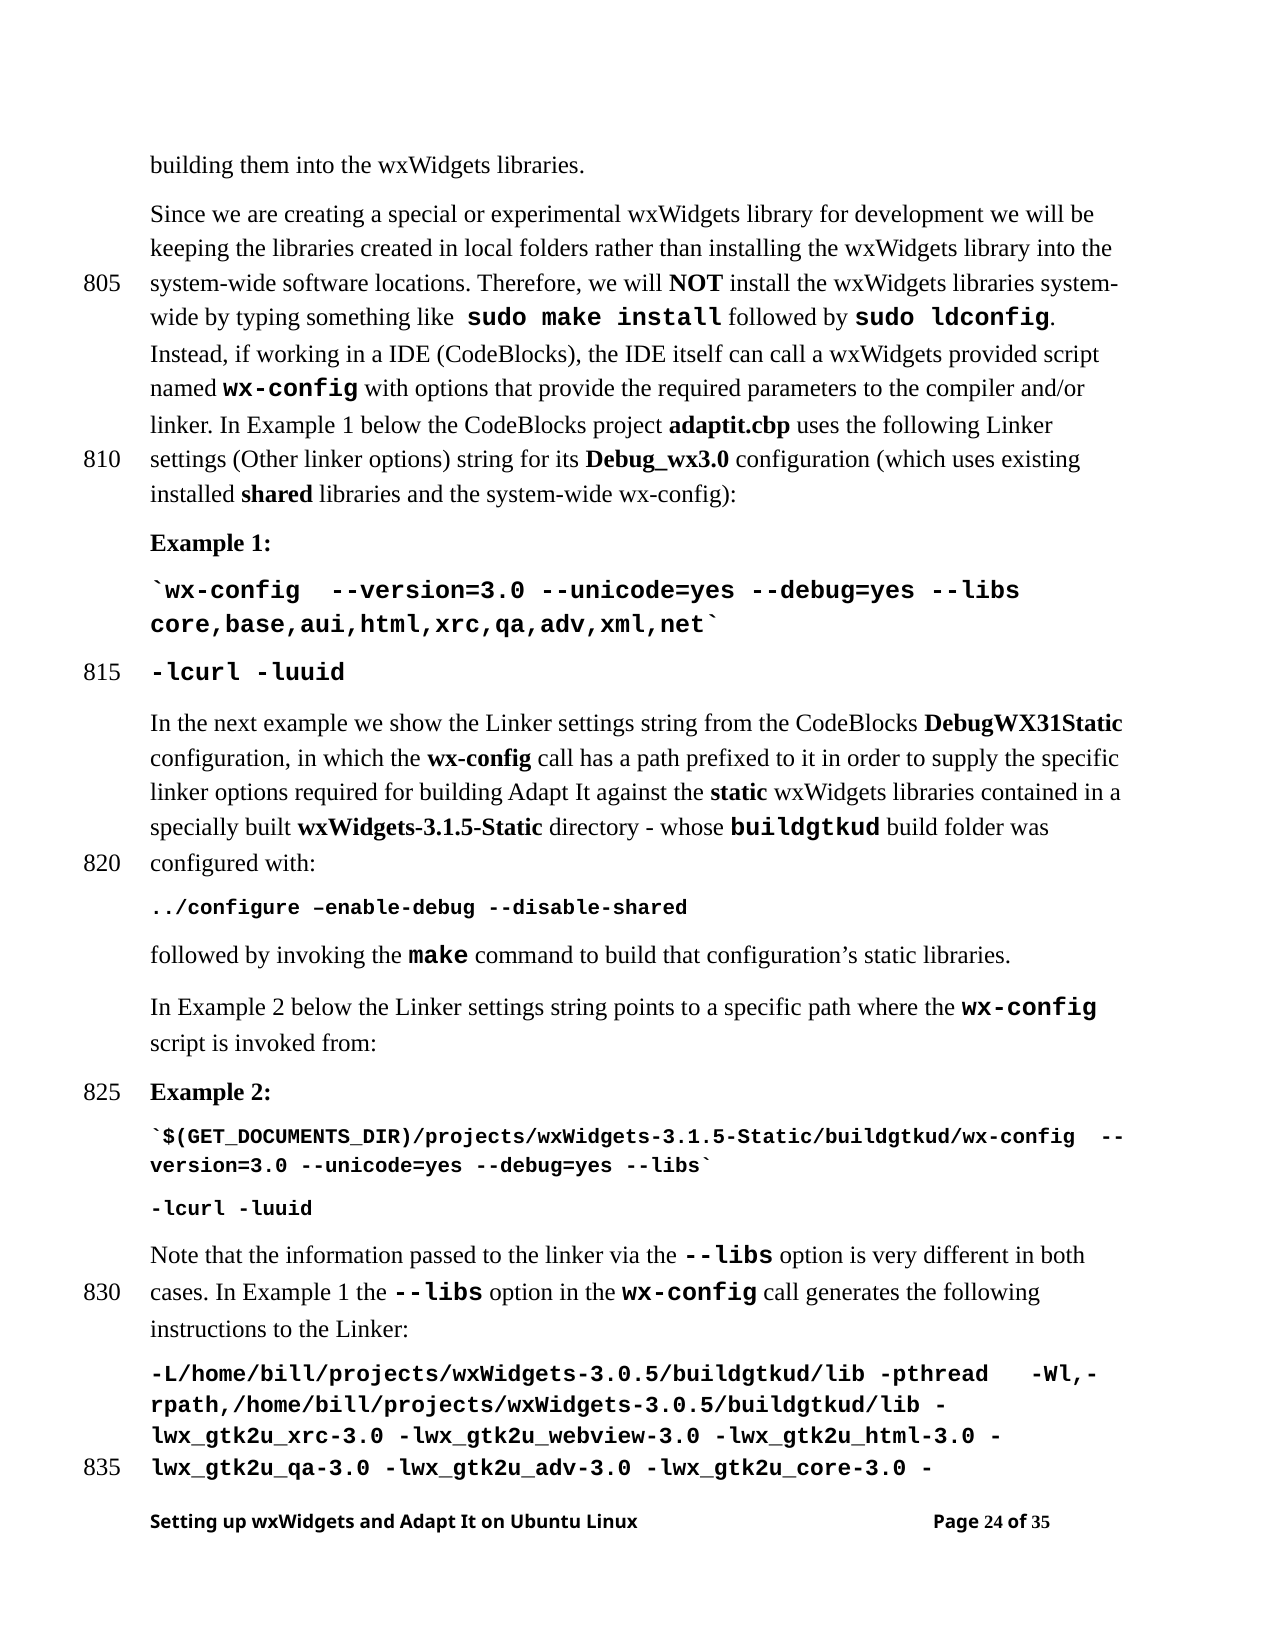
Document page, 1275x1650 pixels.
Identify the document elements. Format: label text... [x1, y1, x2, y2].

text ../configure –enable-debug --disable-shared [150, 897, 1125, 921]
text -lcurl -luuid [150, 1198, 1125, 1221]
text Example 1: [150, 528, 1125, 557]
text In the next example we show the Linker settings string from the CodeBlocks DebugWX31Static configuration, in which the wx-config call has a path prefixed to it in order to supply the specific linker options required for building Adapt It against the static wxWidgets libraries contained in a specially built wxWidgets-3.1.5-Static directory - whose buildgtkud build folder was configured with: [150, 708, 1125, 877]
text In Example 2 below the Linker settings string points to a specific path where the wx-config script is invoked from: [150, 992, 1125, 1057]
text `$(GET_DOCUMENTS_DIR)/projects/wxWidgets-3.1.5-Static/buildgtkud/wx-config --version=3.0 --unicode=yes --debug=yes --libs` [150, 1126, 1125, 1178]
text building them into the wxWidgets libraries. [150, 150, 1125, 179]
text Note that the information passed to the linker via the --libs option is very different in both cases. In Example 1 the --libs option in the wx-config call generates the following instructions to the Linker: [150, 1241, 1125, 1342]
text -lcurl -luuid [150, 660, 1125, 688]
text `wx-config --version=3.0 --unicode=yes --debug=yes --libs core,base,aui,html,xrc,qa,adv,xml,net` [150, 577, 1125, 639]
text -L/home/bill/projects/wxWidgets-3.0.5/buildgtkud/lib -pthread -Wl,-rpath,/home/bill/projects/wxWidgets-3.0.5/buildgtkud/lib -lwx_gtk2u_xrc-3.0 -lwx_gtk2u_webview-3.0 -lwx_gtk2u_html-3.0 -lwx_gtk2u_qa-3.0 -lwx_gtk2u_adv-3.0 -lwx_gtk2u_core-3.0 [150, 1363, 1125, 1482]
text Example 2: [150, 1077, 1125, 1106]
text followed by invoking the make command to build that configuration’s static libraries. [150, 940, 1125, 971]
text Since we are creating a special or experimental wxWidgets library for development we will be keeping the libraries created in local folders rather than installing the wxWidgets library into the system-wide software locations. Therefore, we will NOT install the wxWidgets libraries system-wide by typing something like sudo make install followed by sudo ldconfig. Instead, if working in a IDE (CodeBlocks), the IDE itself can call a wxWidgets provided script named wx-config with options that provide the required parameters to the compiler and/or linker. In Example 1 below the CodeBlocks project adaptit.cbp uses the following Linker settings (Other linker options) string for its Debug_wx3.0 configuration (which uses existing installed shared libraries and the system-wide wx-config): [150, 199, 1125, 508]
